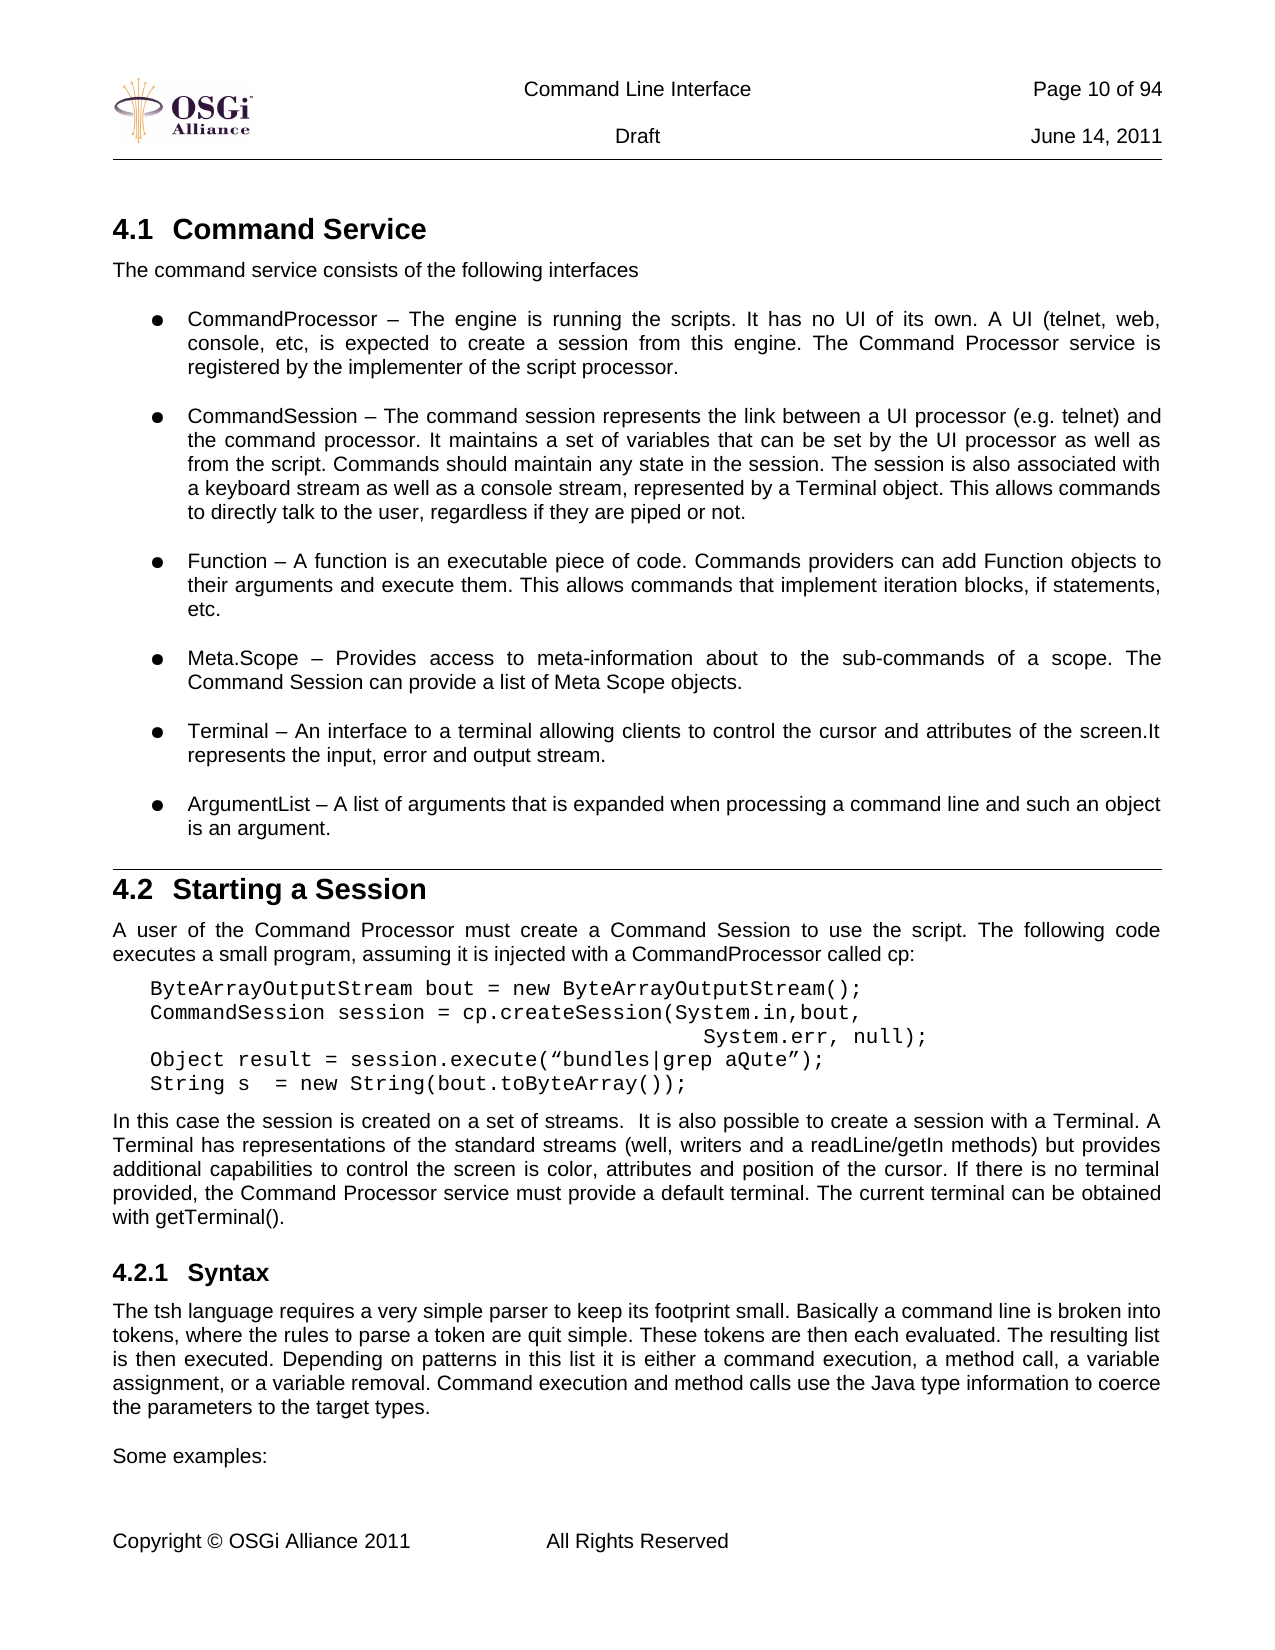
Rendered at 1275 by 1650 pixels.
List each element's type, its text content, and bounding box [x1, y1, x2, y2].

text The tsh language requires a very simple parser to keep its footprint small. Basically a command line is broken into tokens, where the rules to parse a token are quit simple. These tokens are then each evaluated. The resulting list is then executed. Depending on patterns in this list it is either a command execution, a method call, a variable assignment, or a variable removal. Command execution and method calls use the Java type information to coerce the parameters to the target types. [112, 1299, 1162, 1419]
list ArgumentList – A list of arguments that is expanded when processing a command line and such an object is an argument. [150, 792, 1162, 839]
text CommandSession session = cp.createSession(System.in,bout, [112, 1002, 1162, 1026]
subtitle Syntax [112, 1258, 1162, 1287]
list CommandProcessor – The engine is running the scripts. It has no UI of its own. A UI (telnet, web, console, etc, is expected to create a session from this engine. The Command Processor service is registered by the implementer of the script processor. [150, 307, 1162, 379]
list Meta.Scope – Provides access to meta-information about to the sub-commands of a scope. The Command Session can provide a list of Meta Scope objects. [150, 646, 1162, 694]
picture [114, 78, 254, 143]
list CommandSession – The command session represents the link between a UI processor (e.g. telnet) and the command processor. It maintains a set of variables that can be set by the UI processor as well as from the script. Commands should maintain any state in the session. The session is also associated with a keyboard stream as well as a console stream, represented by a Terminal object. This allows commands to directly talk to the user, regardless if they are piped or not. [150, 404, 1162, 524]
text Object result = session.execute(“bundles|grep aQute”); [112, 1049, 1162, 1073]
list Function – A function is an executable piece of code. Commands providers can add Function objects to their arguments and execute them. This allows commands that implement iteration blocks, if statements, etc. [150, 549, 1162, 621]
text String s = new String(bout.toByteArray()); [112, 1073, 1162, 1097]
text The command service consists of the following interfaces [112, 258, 1162, 282]
subtitle Command Service [112, 209, 1162, 246]
text System.err, null); [112, 1026, 1162, 1049]
text A user of the Command Processor must create a Command Session to use the script. The following code executes a small program, assuming it is injected with a CommandProcessor called cp: [112, 918, 1162, 966]
text In this case the session is created on a set of streams. It is also possible to create a session with a Terminal. A Terminal has representations of the standard streams (well, writers and a readLine/getIn methods) but provides additional capabilities to control the screen is color, attributes and position of the cursor. If there is no terminal provided, the Command Processor service must provide a default terminal. The current terminal can be obtained with getTerminal(). [112, 1109, 1162, 1229]
text ByteArrayOutputStream bout = new ByteArrayOutputStream(); [112, 978, 1162, 1002]
subtitle Starting a Session [112, 870, 1162, 905]
text Some examples: [112, 1444, 1162, 1468]
list Terminal – An interface to a terminal allowing clients to control the cursor and attributes of the screen.It represents the input, error and output stream. [150, 719, 1162, 767]
